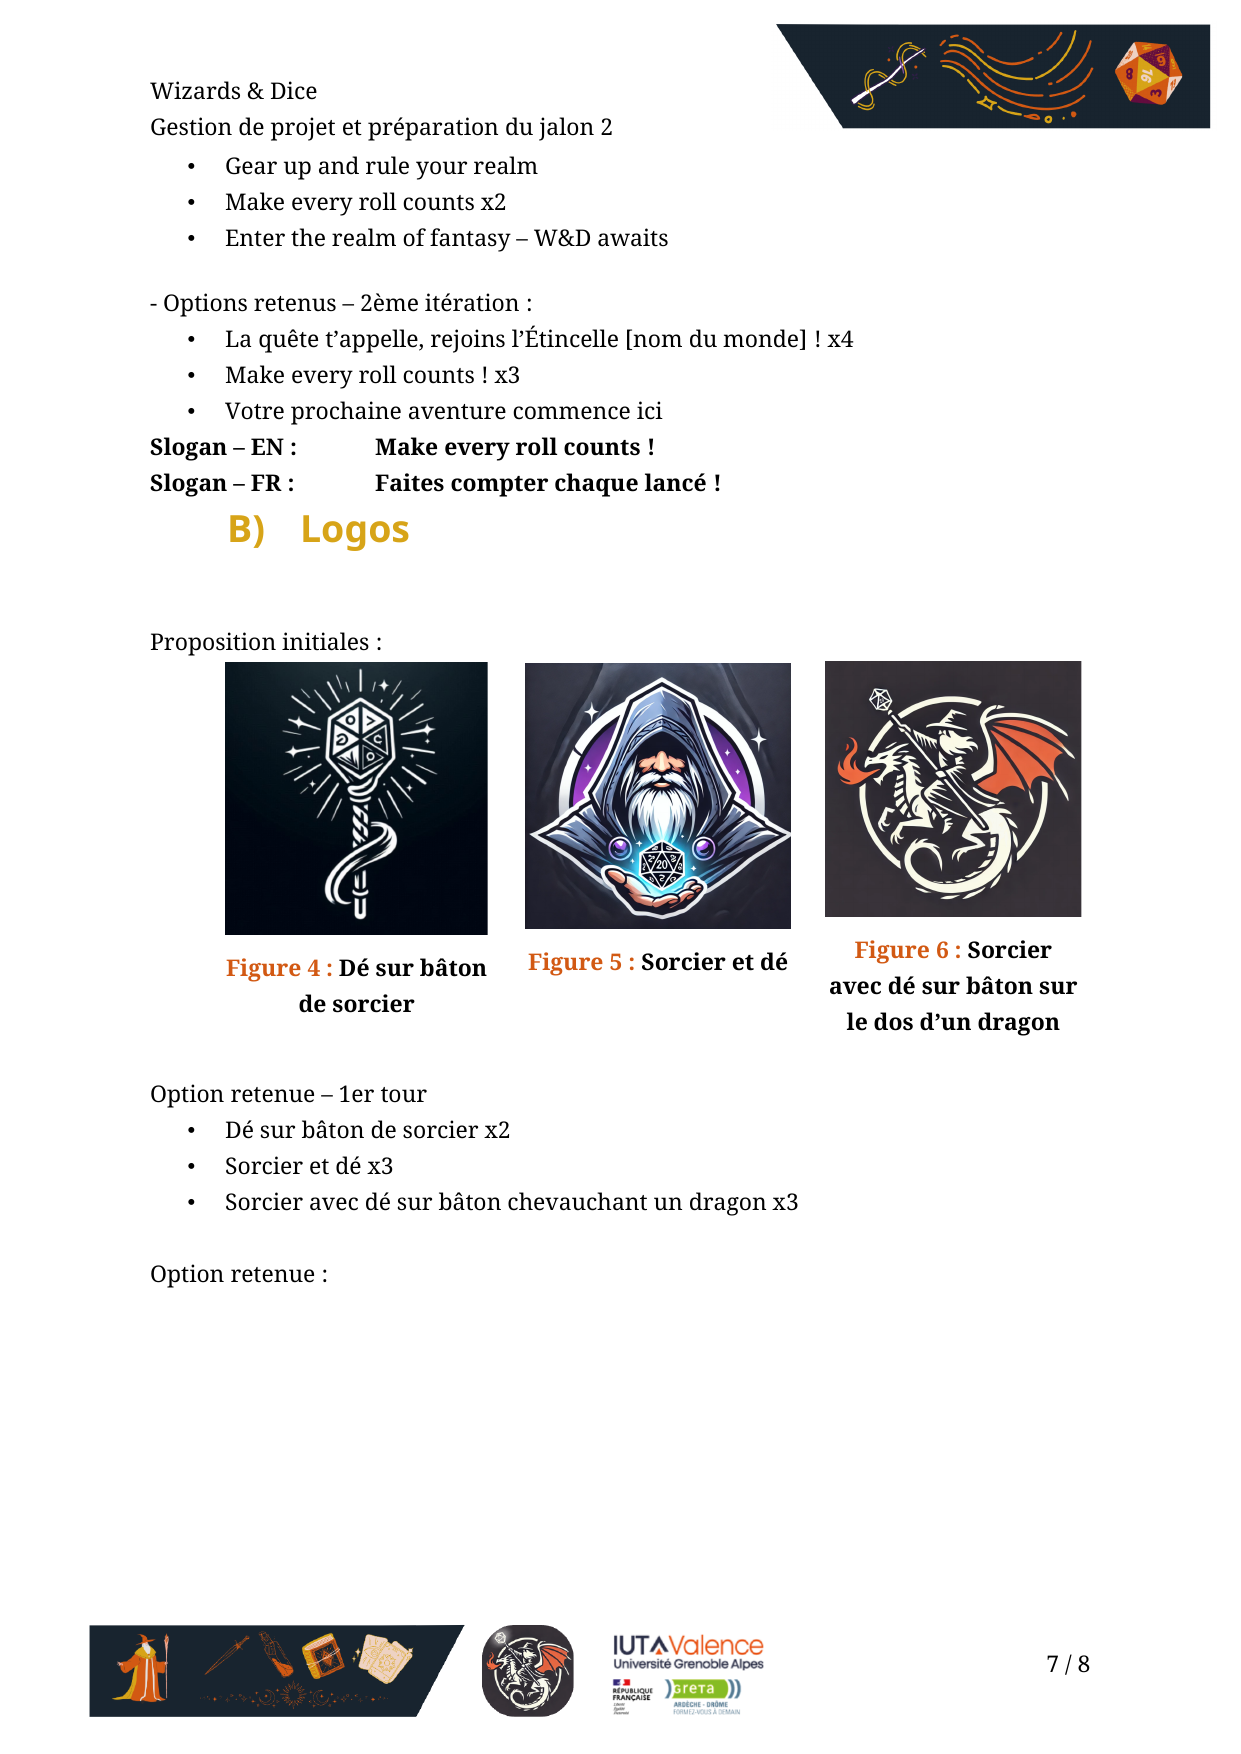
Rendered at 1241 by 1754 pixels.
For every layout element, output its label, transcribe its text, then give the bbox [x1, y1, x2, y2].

picture [771, 21, 1218, 131]
picture [225, 662, 488, 935]
list Votre prochaine aventure commence ici [187, 395, 1090, 426]
text Figure 5 : Sorcier et dé [525, 929, 791, 977]
text Slogan – EN : Make every roll counts ! [150, 431, 1090, 462]
picture [825, 661, 1082, 917]
text Slogan – FR : Faites compter chaque lancé ! [150, 467, 1090, 498]
list Sorcier avec dé sur bâton chevauchant un dragon x3 [187, 1186, 1090, 1217]
text - Options retenus – 2ème itération : [150, 287, 1090, 318]
list Dé sur bâton de sorcier x2 [187, 1114, 1090, 1145]
list Make every roll counts ! x3 [187, 359, 1090, 390]
text Figure 6 : Sorcier avec dé sur bâton sur le dos d’un dragon [825, 917, 1081, 1037]
subtitle Logos [227, 503, 1090, 554]
text Option retenue – 1er tour [150, 1078, 1090, 1109]
text Proposition initiales : [150, 626, 1090, 657]
list Gear up and rule your realm [187, 150, 1090, 181]
list Enter the realm of fantasy – W&D awaits [187, 222, 1090, 253]
picture [81, 1614, 788, 1726]
list Sorcier et dé x3 [187, 1150, 1090, 1181]
text Option retenue : [150, 1257, 1090, 1289]
picture [525, 663, 791, 929]
text Figure 4 : Dé sur bâton de sorcier [225, 935, 488, 1019]
list La quête t’appelle, rejoins l’Étincelle [nom du monde] ! x4 [187, 323, 1090, 354]
list Make every roll counts x2 [187, 186, 1090, 217]
